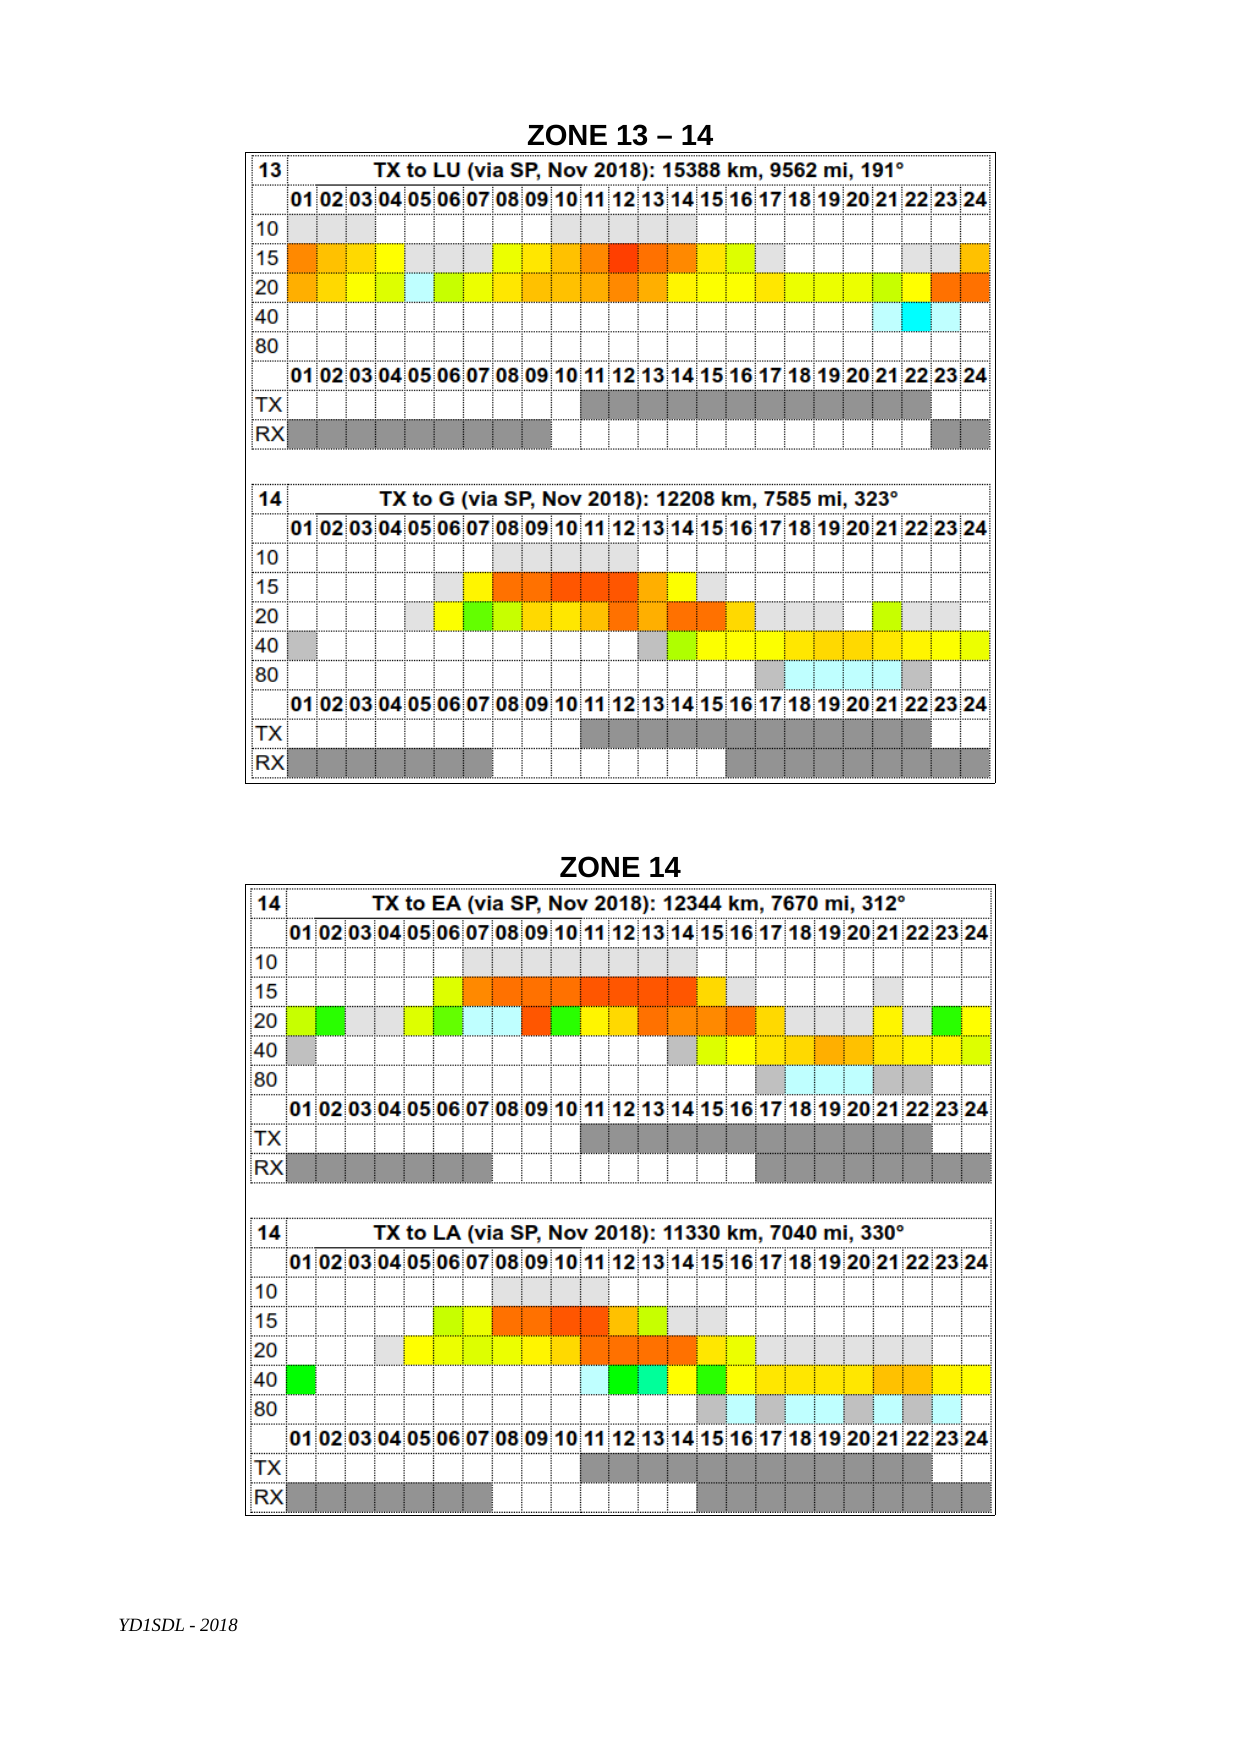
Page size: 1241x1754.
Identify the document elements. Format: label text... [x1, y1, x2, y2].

picture [248, 886, 993, 1513]
text ZONE 14 [118, 850, 1122, 884]
picture [248, 154, 993, 781]
text ZONE 13 – 14 [118, 118, 1122, 152]
